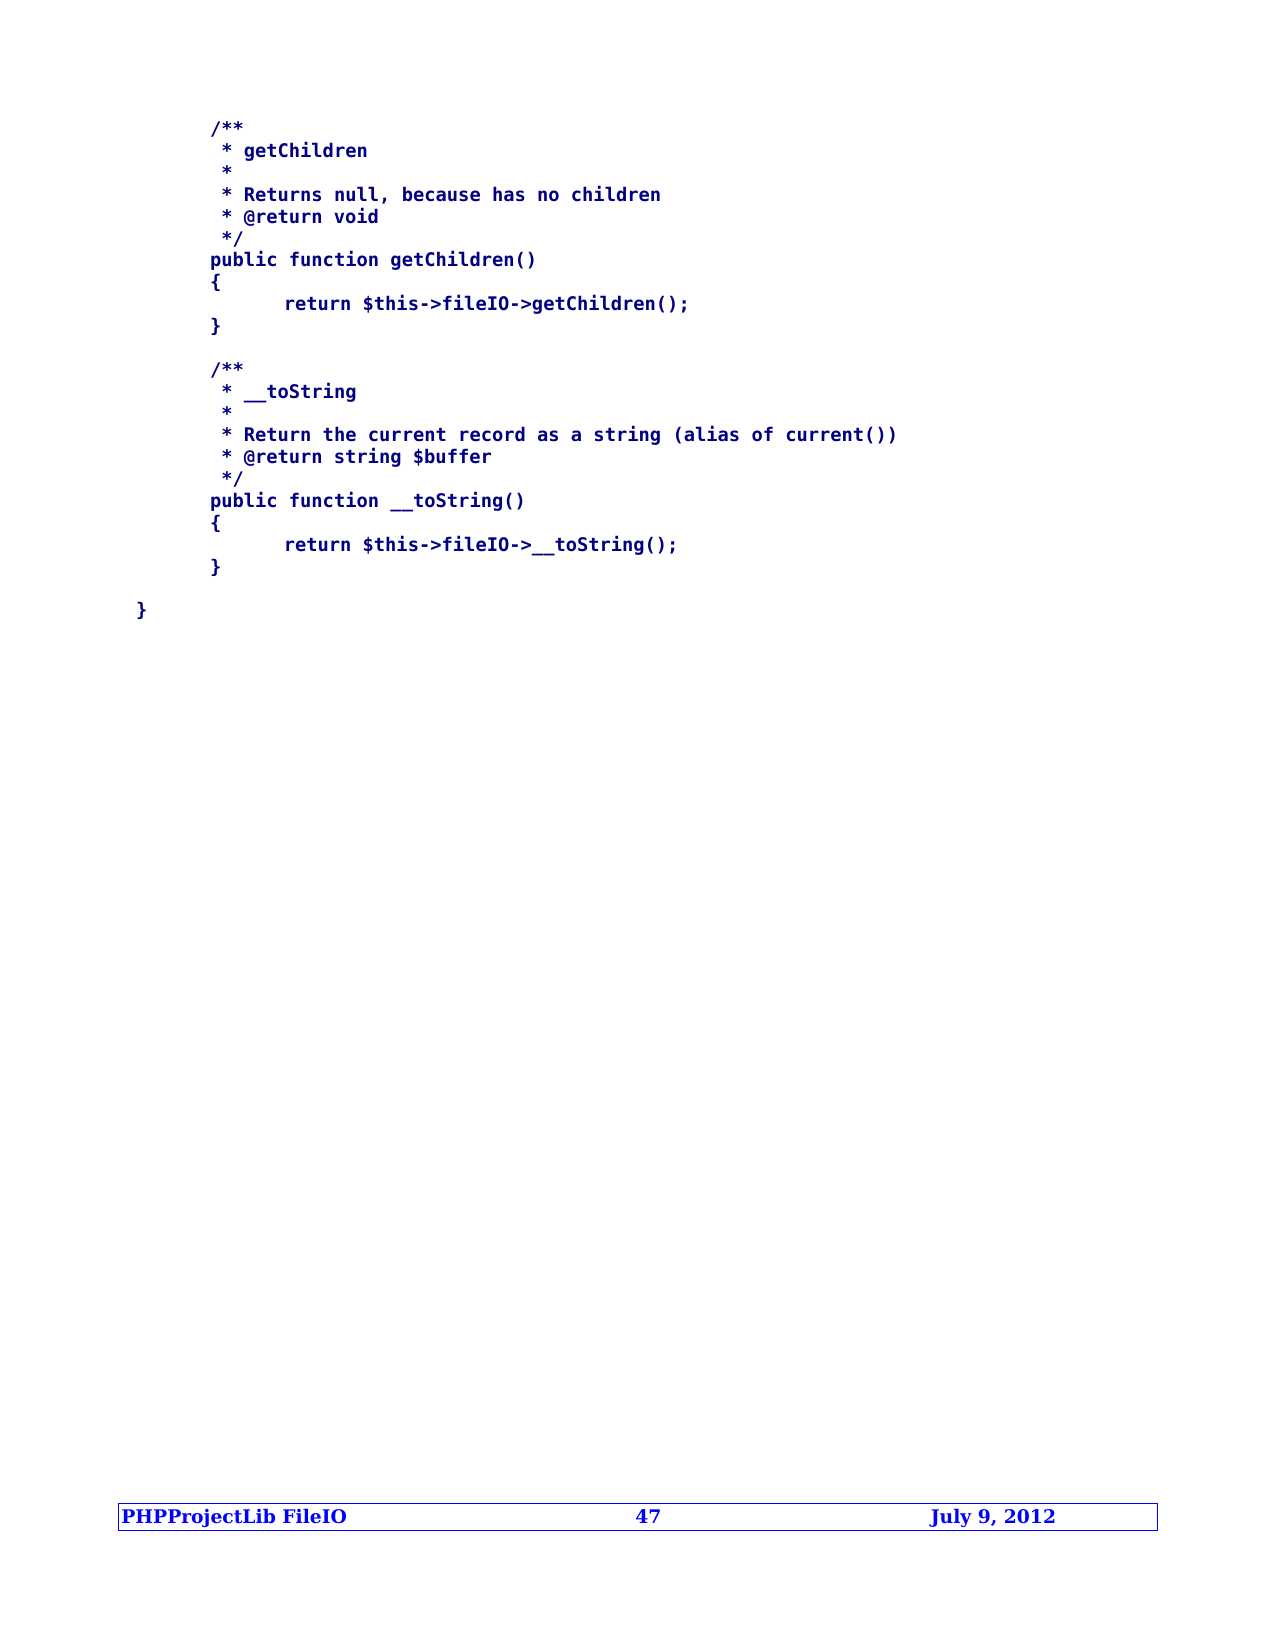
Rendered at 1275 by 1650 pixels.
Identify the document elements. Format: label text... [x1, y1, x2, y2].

list * __toString [136, 381, 1157, 402]
list { [136, 512, 1157, 534]
list * @return void [136, 206, 1157, 227]
list } [136, 556, 1157, 577]
list */ [136, 468, 1157, 490]
list * @return string $buffer [136, 446, 1157, 468]
list } [136, 315, 1157, 337]
list public function getChildren() [136, 249, 1157, 271]
list return $this->fileIO->__toString(); [136, 534, 1157, 556]
list */ [136, 227, 1157, 249]
list /** [136, 118, 1157, 140]
list } [136, 599, 1157, 621]
list /** [136, 359, 1157, 381]
list * [136, 402, 1157, 424]
list * Return the current record as a string (alias of current()) [136, 424, 1157, 446]
list * [136, 162, 1157, 184]
list * Returns null, because has no children [136, 184, 1157, 206]
list { [136, 271, 1157, 293]
list public function __toString() [136, 490, 1157, 512]
list return $this->fileIO->getChildren(); [136, 293, 1157, 315]
list * getChildren [136, 140, 1157, 162]
